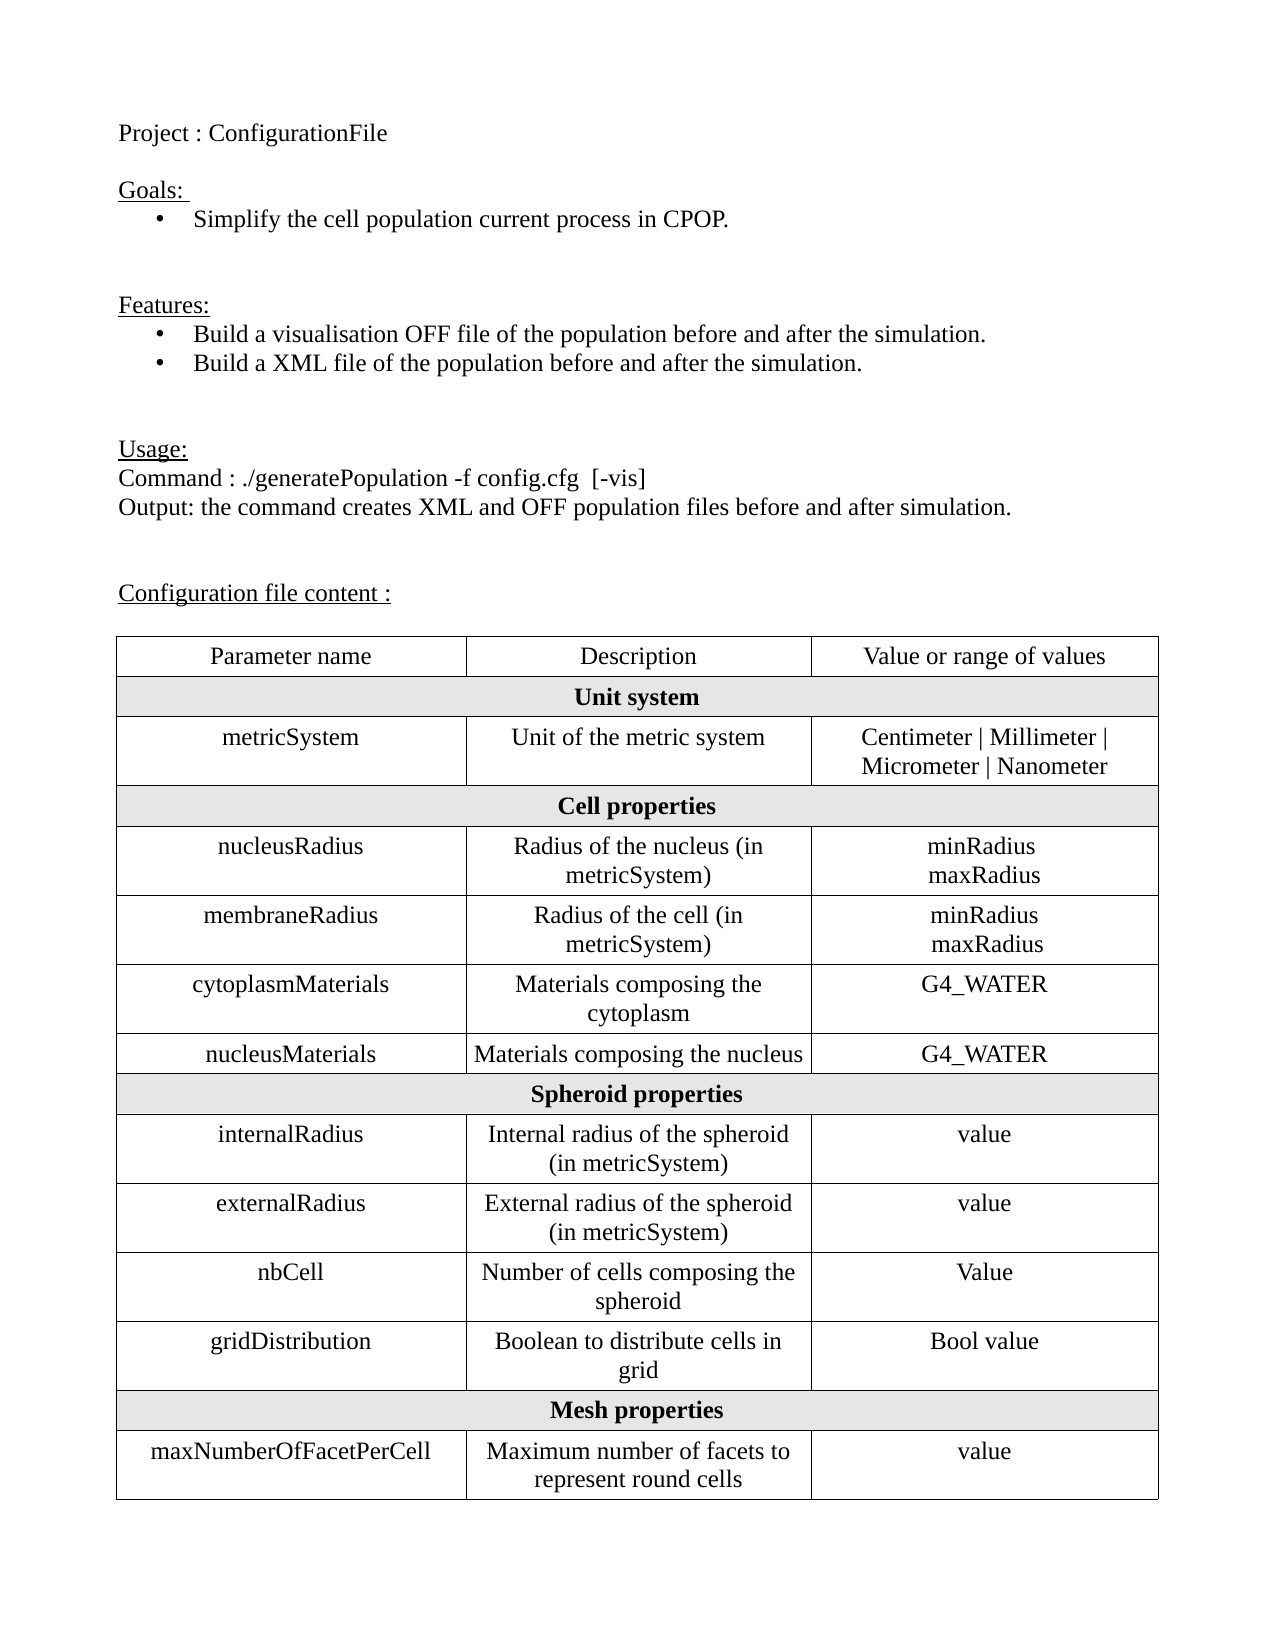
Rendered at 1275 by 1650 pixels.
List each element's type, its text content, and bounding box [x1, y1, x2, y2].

table_cell metricSystem [117, 717, 466, 785]
table_header Parameter name [117, 637, 466, 676]
table_cell G4_WATER [812, 1034, 1158, 1073]
text Goals: [118, 176, 1157, 204]
table_header Value or range of values [812, 637, 1158, 676]
table_cell Number of cells composing the spheroid [467, 1253, 811, 1321]
table_cell nucleusRadius [117, 827, 466, 895]
table_cell Radius of the cell (in metricSystem) [467, 896, 811, 964]
text Project : ConfigurationFile [118, 118, 1157, 147]
table_cell externalRadius [117, 1184, 466, 1252]
text Command : ./generatePopulation -f config.cfg [-vis] [118, 463, 1157, 492]
list Build a XML file of the population before and after the simulation. [156, 348, 1157, 377]
table_cell Internal radius of the spheroid (in metricSystem) [467, 1115, 811, 1182]
table_cell Centimeter | Millimeter | Micrometer | Nanometer [812, 717, 1158, 785]
table_cell Unit system [117, 677, 1158, 716]
table_cell internalRadius [117, 1115, 466, 1182]
list Simplify the cell population current process in CPOP. [156, 204, 1157, 233]
table_cell cytoplasmMaterials [117, 965, 466, 1033]
text Configuration file content : [118, 578, 1157, 607]
table_cell nucleusMaterials [117, 1034, 466, 1073]
table_cell External radius of the spheroid (in metricSystem) [467, 1184, 811, 1252]
table_header Description [467, 637, 811, 676]
list Build a visualisation OFF file of the population before and after the simulation. [156, 319, 1157, 348]
table_cell Materials composing the cytoplasm [467, 965, 811, 1033]
table_cell Bool value [812, 1322, 1158, 1390]
table_cell value [812, 1431, 1158, 1499]
table_cell nbCell [117, 1253, 466, 1321]
text Output: the command creates XML and OFF population files before and after simulation. [118, 492, 1157, 521]
table_cell maxNumberOfFacetPerCell [117, 1431, 466, 1499]
table_cell Materials composing the nucleus [467, 1034, 811, 1073]
text Features: [118, 291, 1157, 319]
table_cell minRadius maxRadius [812, 896, 1158, 964]
table_cell Unit of the metric system [467, 717, 811, 785]
table_cell G4_WATER [812, 965, 1158, 1033]
table_cell value [812, 1184, 1158, 1252]
table_cell Maximum number of facets to represent round cells [467, 1431, 811, 1499]
table_cell value [812, 1115, 1158, 1182]
table_cell Boolean to distribute cells in grid [467, 1322, 811, 1390]
table_cell Value [812, 1253, 1158, 1321]
table_cell membraneRadius [117, 896, 466, 964]
table_cell minRadius maxRadius [812, 827, 1158, 895]
text Usage: [118, 434, 1157, 463]
table_cell Radius of the nucleus (in metricSystem) [467, 827, 811, 895]
table_cell Mesh properties [117, 1391, 1158, 1430]
table_cell Cell properties [117, 786, 1158, 826]
table_cell Spheroid properties [117, 1074, 1158, 1113]
table_cell gridDistribution [117, 1322, 466, 1390]
